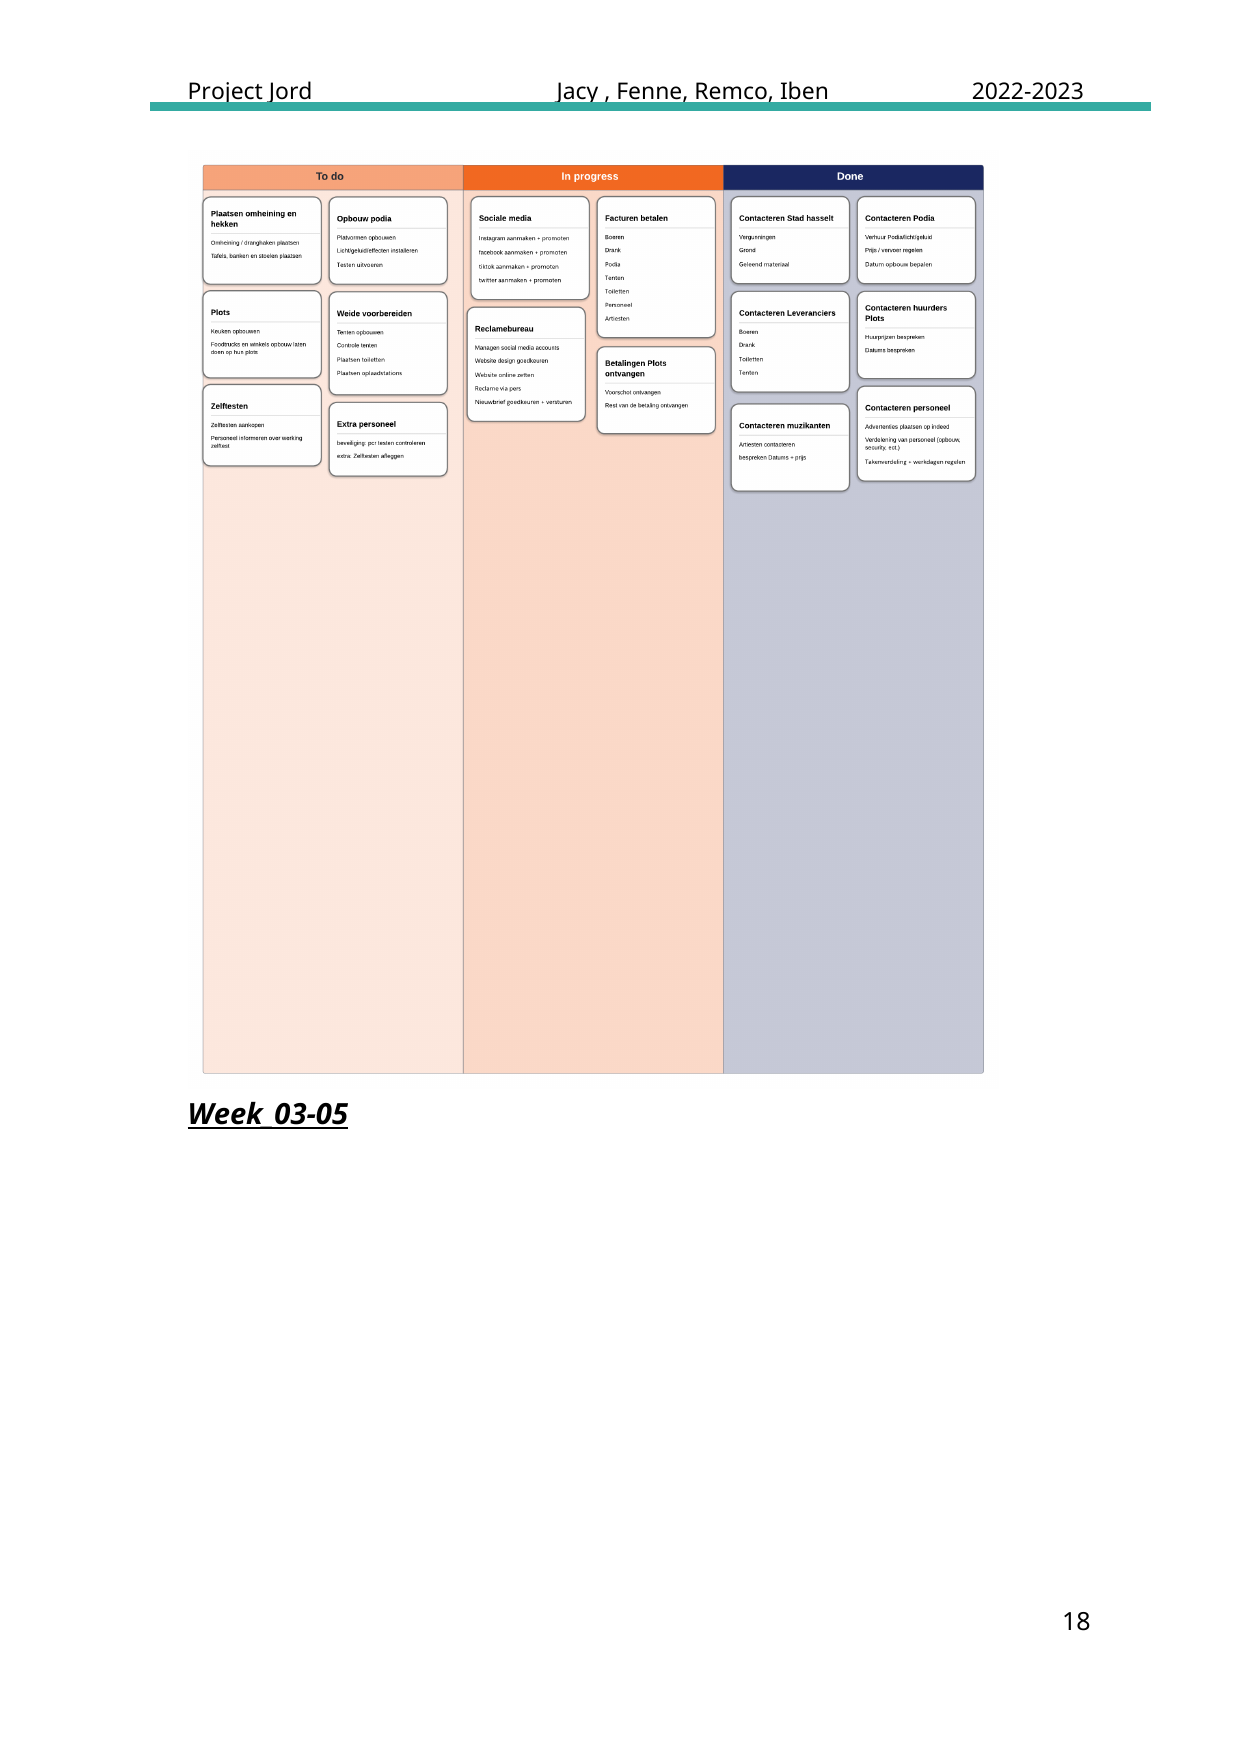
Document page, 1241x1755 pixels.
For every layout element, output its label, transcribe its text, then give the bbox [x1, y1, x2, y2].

text Week_03-05 [150, 1093, 1090, 1133]
